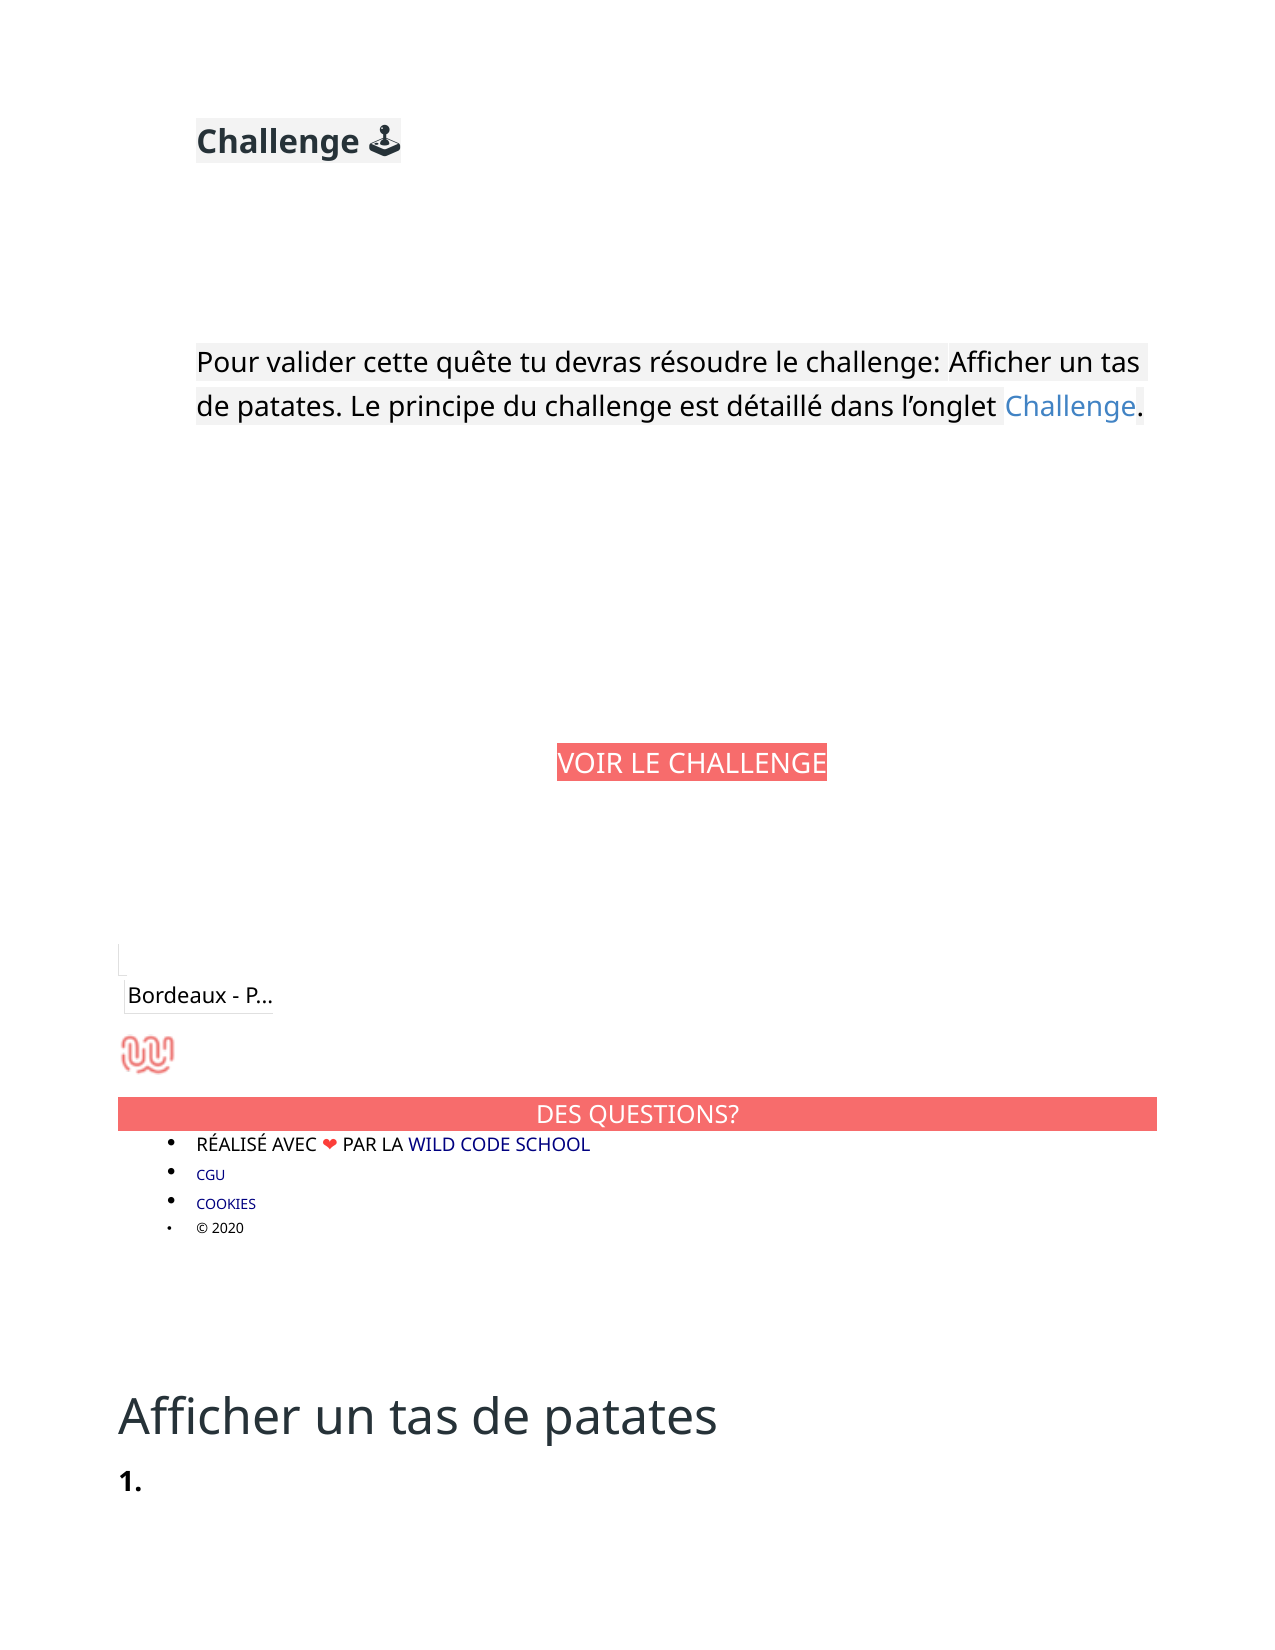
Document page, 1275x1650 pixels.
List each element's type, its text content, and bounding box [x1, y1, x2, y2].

list CGU [196, 1160, 1157, 1186]
list COOKIES [196, 1190, 1157, 1215]
list © 2020 [196, 1219, 1157, 1238]
text 1. [118, 1462, 1157, 1500]
text VOIR LE CHALLENGE [227, 743, 1157, 781]
text Pour valider cette quête tu devras résoudre le challenge: Afficher un tas de patates. Le principe du challenge est détaillé dans l’onglet Challenge. [196, 342, 1157, 425]
list RÉALISÉ AVEC ❤ PAR LA WILD CODE SCHOOL [196, 1131, 1157, 1157]
subtitle Challenge ️🕹️ [196, 118, 1157, 163]
picture [118, 1025, 178, 1085]
text Bordeaux - P... [125, 980, 1157, 1013]
subtitle Afficher un tas de patates [118, 1381, 1157, 1449]
text DES QUESTIONS? [118, 1097, 1157, 1131]
